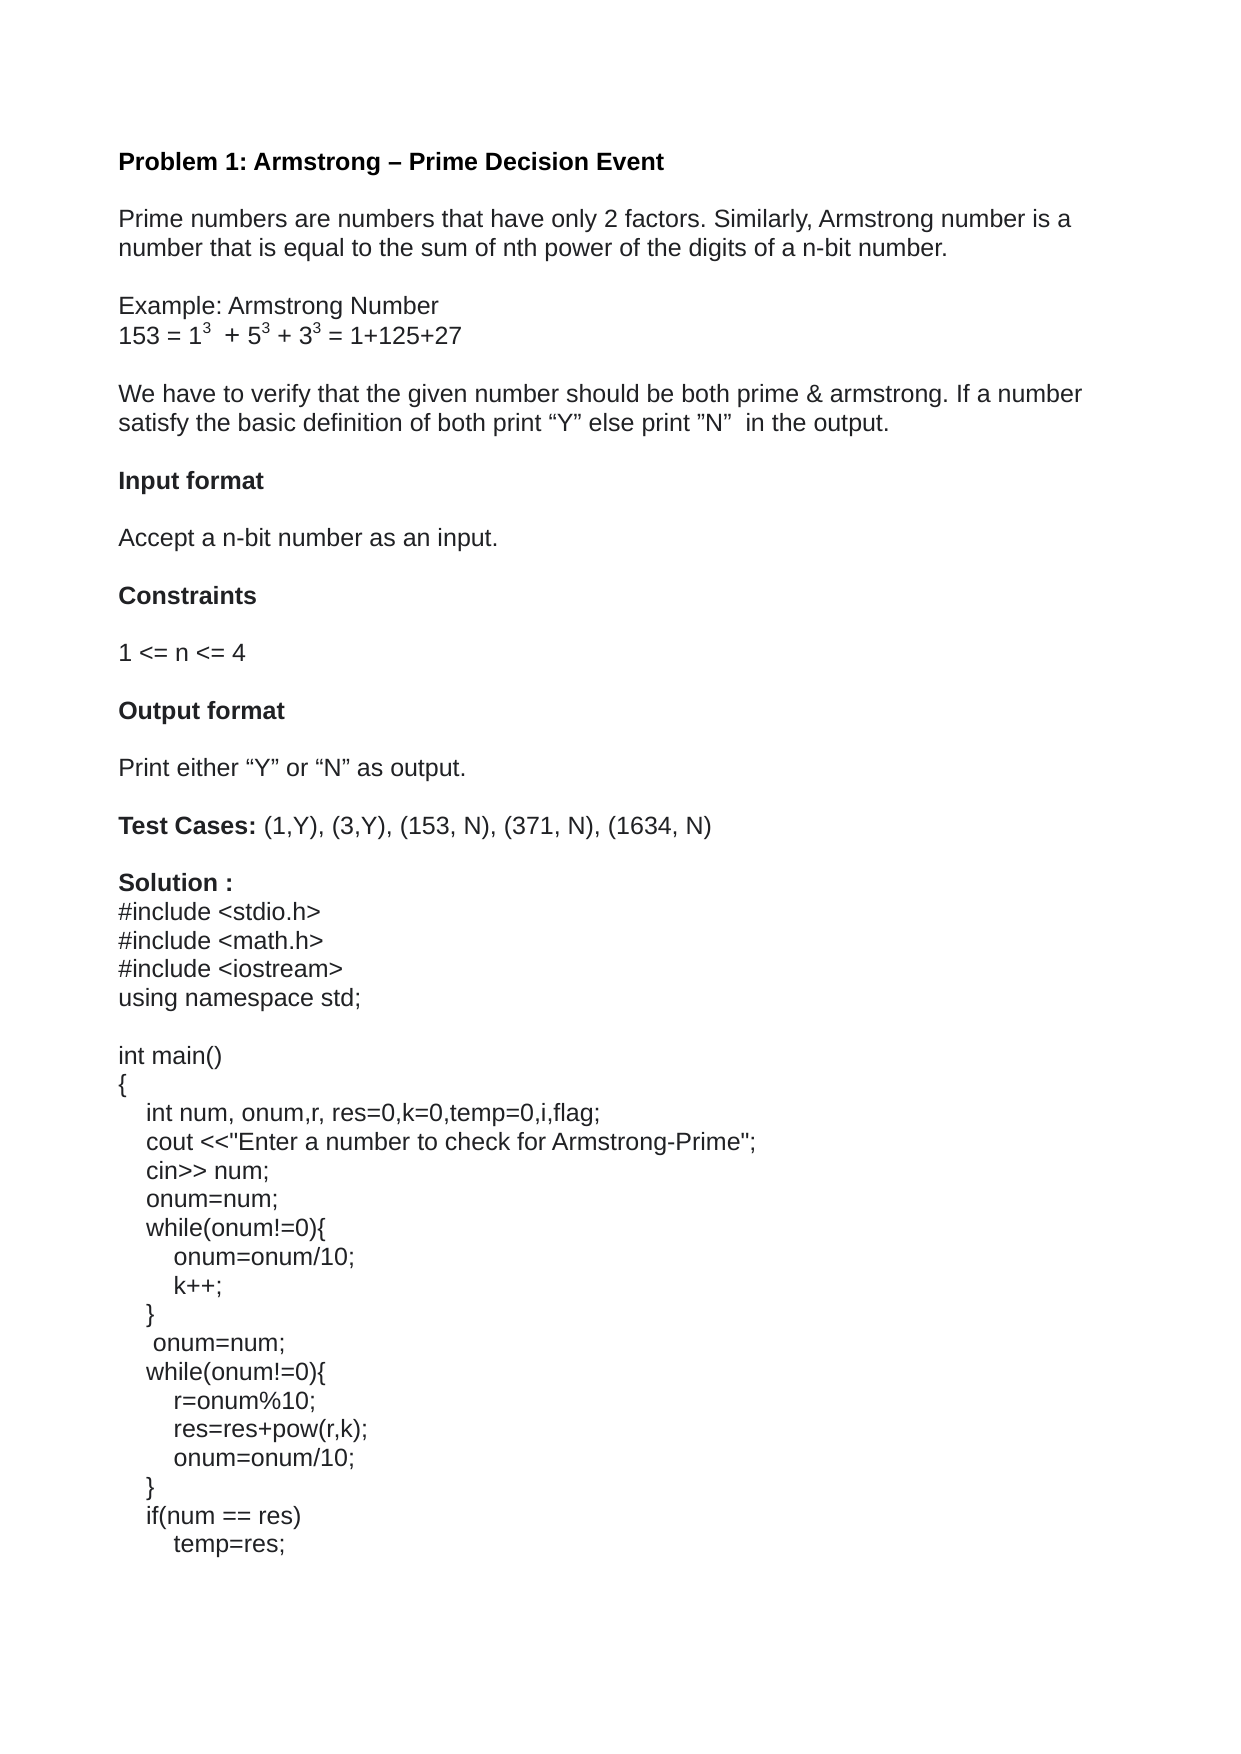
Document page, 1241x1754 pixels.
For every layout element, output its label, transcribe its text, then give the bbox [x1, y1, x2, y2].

text onum=onum/10; [118, 1443, 1122, 1472]
text #include <iostream> [118, 954, 1122, 983]
text Input format [118, 466, 1122, 494]
text while(onum!=0){ [118, 1357, 1122, 1386]
text int main() [118, 1041, 1122, 1069]
text using namespace std; [118, 983, 1122, 1012]
text Output format [118, 696, 1122, 724]
text } [118, 1472, 1122, 1501]
text 153 = 13 + 53 + 33 = 1+125+27 [118, 319, 1122, 351]
text r=onum%10; [118, 1386, 1122, 1414]
text } [118, 1299, 1122, 1328]
text Constraints [118, 581, 1122, 609]
text int num, onum,r, res=0,k=0,temp=0,i,flag; [118, 1098, 1122, 1127]
text Problem 1: Armstrong – Prime Decision Event [118, 147, 1122, 176]
text temp=res; [118, 1529, 1122, 1558]
text cin>> num; [118, 1156, 1122, 1184]
text while(onum!=0){ [118, 1213, 1122, 1242]
text Print either “Y” or “N” as output. [118, 753, 1122, 782]
text res=res+pow(r,k); [118, 1414, 1122, 1443]
text cout <<"Enter a number to check for Armstrong-Prime"; [118, 1127, 1122, 1156]
text We have to verify that the given number should be both prime & armstrong. If a number satisfy the basic definition of both print “Y” else print ”N” in the output. [118, 379, 1122, 437]
text Example: Armstrong Number [118, 291, 1122, 319]
text if(num == res) [118, 1501, 1122, 1529]
text 1 <= n <= 4 [118, 638, 1122, 667]
text onum=num; [118, 1184, 1122, 1213]
text onum=onum/10; [118, 1242, 1122, 1271]
text Accept a n-bit number as an input. [118, 523, 1122, 552]
text { [118, 1069, 1122, 1098]
text onum=num; [118, 1328, 1122, 1357]
text Solution : [118, 868, 1122, 897]
text Test Cases: (1,Y), (3,Y), (153, N), (371, N), (1634, N) [118, 811, 1122, 839]
text k++; [118, 1271, 1122, 1299]
text #include <stdio.h> [118, 897, 1122, 926]
text #include <math.h> [118, 926, 1122, 954]
text Prime numbers are numbers that have only 2 factors. Similarly, Armstrong number is a number that is equal to the sum of nth power of the digits of a n-bit number. [118, 204, 1122, 262]
